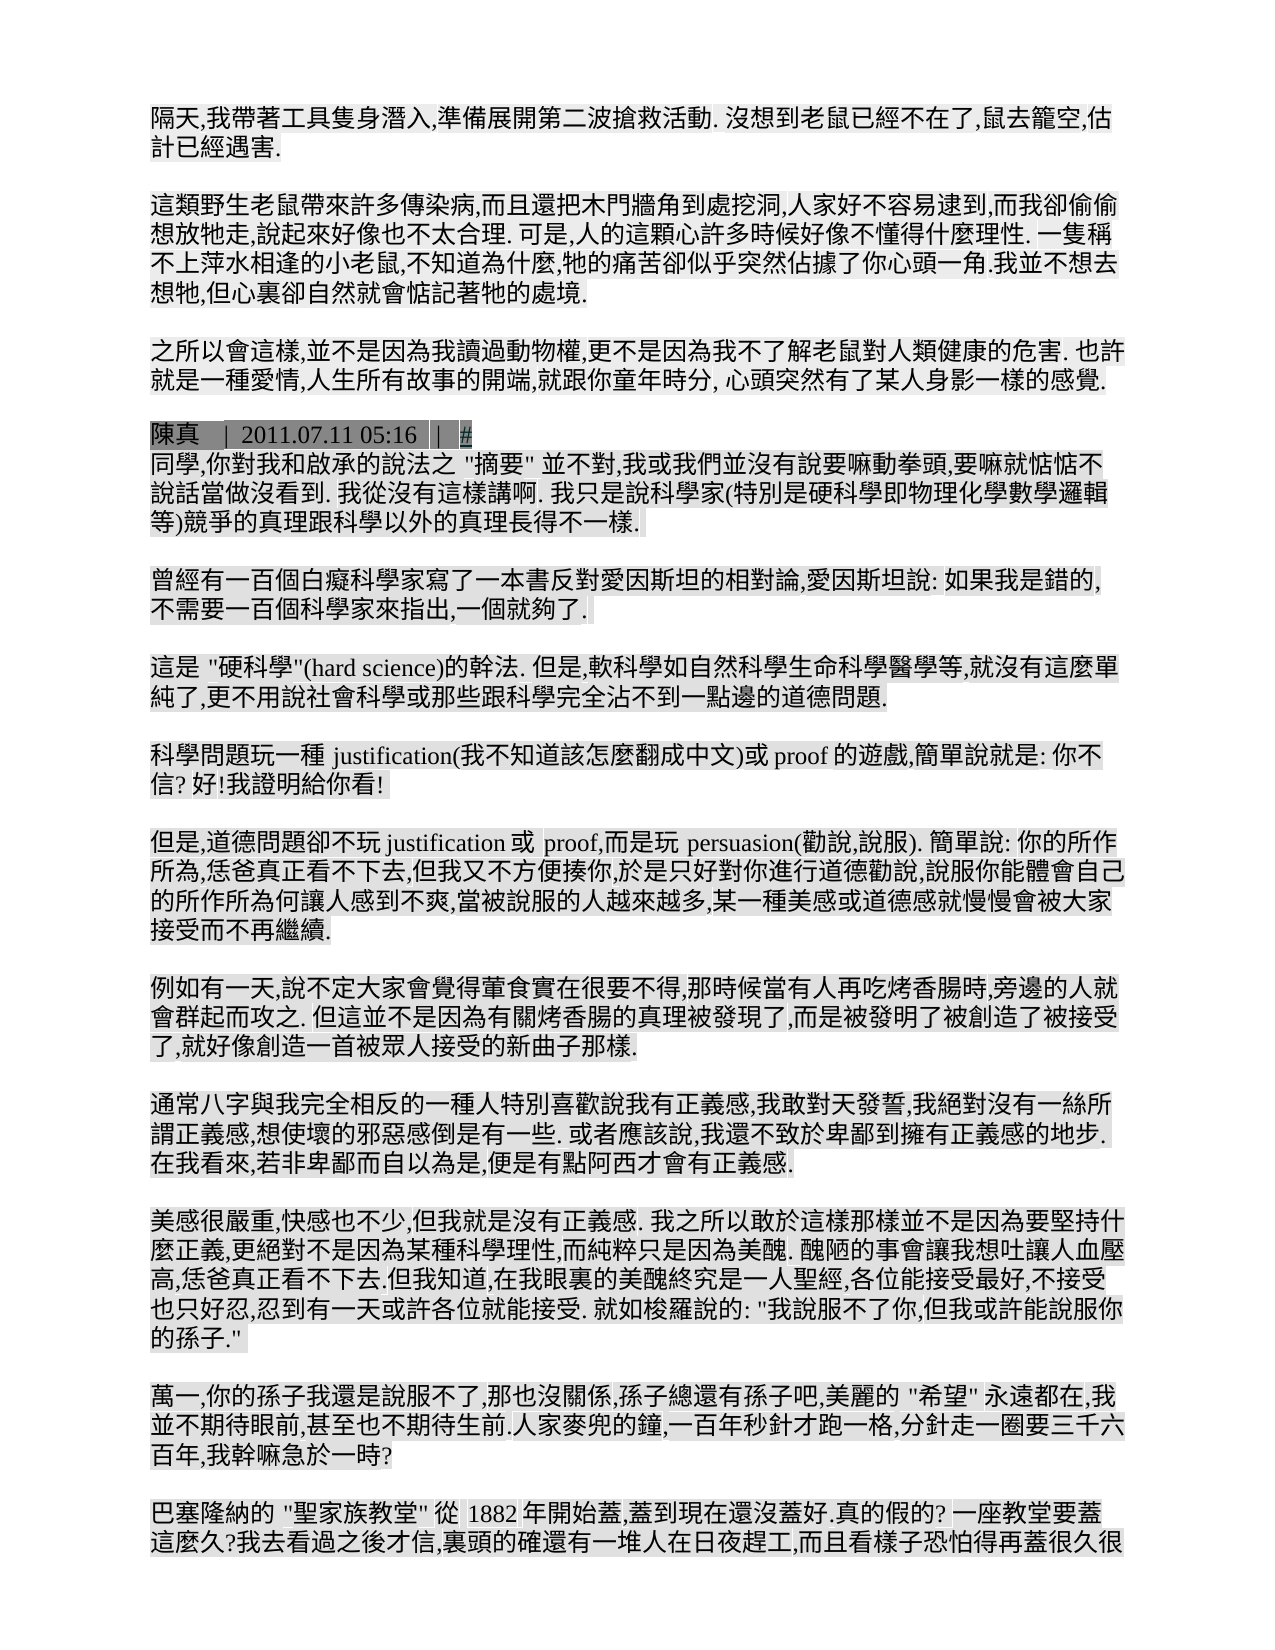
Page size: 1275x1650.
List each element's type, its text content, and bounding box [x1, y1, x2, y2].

text 陳真 | 2011.07.11 05:16 | # [150, 420, 1125, 450]
text 隔天,我帶著工具隻身潛入,準備展開第二波搶救活動. 沒想到老鼠已經不在了,鼠去籠空,估計已經遇害. 這類野生老鼠帶來許多傳染病,而且還把木門牆角到處挖洞,人家好不容易逮到,而我卻偷偷想放牠走,說起來好像也不太合理. 可是,人的這顆心許多時候好像不懂得什麼理性. 一隻稱不上萍水相逢的小老鼠,不知道為什麼,牠的痛苦卻似乎突然佔據了你心頭一角.我並不想去想牠,但心裏卻自然就會惦記著牠的處境. 之所以會這樣,並不是因為我讀過動物權,更不是因為我不了解老鼠對人類健康的危害. 也許就是一種愛情,人生所有故事的開端,就跟你童年時分, 心頭突然有了某人身影一樣的感覺. [150, 75, 1125, 395]
text 同學,你對我和啟承的說法之 "摘要" 並不對,我或我們並沒有說要嘛動拳頭,要嘛就惦惦不說話當做沒看到. 我從沒有這樣講啊. 我只是說科學家(特別是硬科學即物理化學數學邏輯等)競爭的真理跟科學以外的真理長得不一樣. 曾經有一百個白癡科學家寫了一本書反對愛因斯坦的相對論,愛因斯坦說: 如果我是錯的,不需要一百個科學家來指出,一個就夠了. 這是 "硬科學"(hard science)的幹法. 但是,軟科學如自然科學生命科學醫學等,就沒有這麼單純了,更不用說社會科學或那些跟科學完全沾不到一點邊的道德問題. 科學問題玩一種 justification(我不知道該怎麼翻成中文)或proof的遊戲,簡單說就是: 你不信? 好!我證明給你看! 但是,道德問題卻不玩justification或 proof,而是玩 persuasion(勸說,說服). 簡單說: 你的所作所為,恁爸真正看不下去,但我又不方便揍你,於是只好對你進行道德勸說,說服你能體會自己的所作所為何讓人感到不爽,當被說服的人越來越多,某一種美感或道德感就慢慢會被大家接受而不再繼續. 例如有一天,說不定大家會覺得葷食實在很要不得,那時候當有人再吃烤香腸時,旁邊的人就會群起而攻之. 但這並不是因為有關烤香腸的真理被發現了,而是被發明了被創造了被接受了,就好像創造一首被眾人接受的新曲子那樣. 通常八字與我完全相反的一種人特別喜歡說我有正義感,我敢對天發誓,我絕對沒有一絲所謂正義感,想使壞的邪惡感倒是有一些. 或者應該說,我還不致於卑鄙到擁有正義感的地步. 在我看來,若非卑鄙而自以為是,便是有點阿西才會有正義感. 美感很嚴重,快感也不少,但我就是沒有正義感. 我之所以敢於這樣那樣並不是因為要堅持什麼正義,更絕對不是因為某種科學理性,而純粹只是因為美醜. 醜陋的事會讓我想吐讓人血壓高,恁爸真正看不下去.但我知道,在我眼裏的美醜終究是一人聖經,各位能接受最好,不接受也只好忍,忍到有一天或許各位就能接受. 就如梭羅說的: "我說服不了你,但我或許能說服你的孫子." 萬一,你的孫子我還是說服不了,那也沒關係,孫子總還有孫子吧,美麗的 "希望" 永遠都在,我並不期待眼前,甚至也不期待生前.人家麥兜的鐘,一百年秒針才跑一格,分針走一圈要三千六百年,我幹嘛急於一時? 巴塞隆納的 "聖家族教堂" 從 1882年開始蓋,蓋到現在還沒蓋好.真的假的? 一座教堂要蓋這麼久?我去看過之後才信,裏頭的確還有一堆人在日夜趕工,而且看樣子恐怕得再蓋很久很 [150, 450, 1125, 1557]
